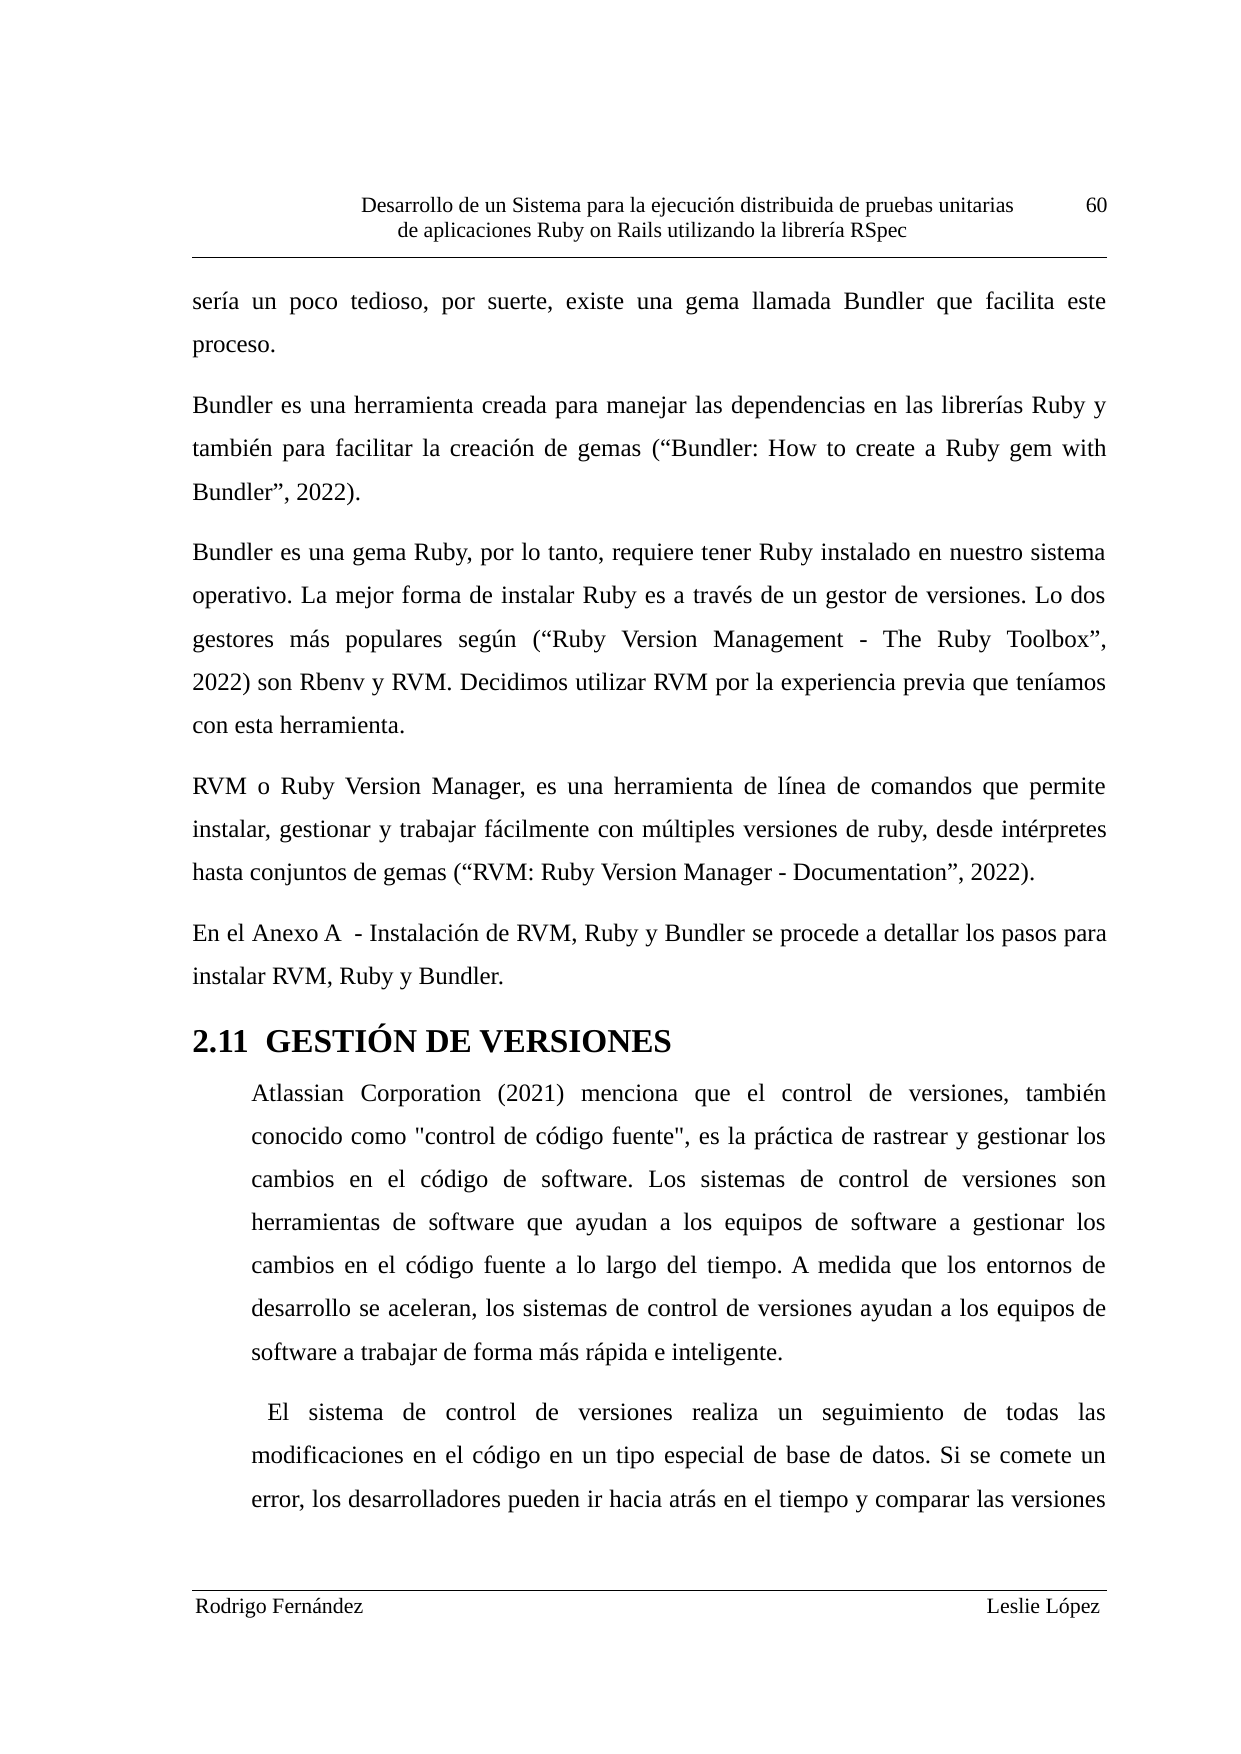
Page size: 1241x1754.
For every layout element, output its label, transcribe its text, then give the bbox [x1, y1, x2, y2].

text Atlassian Corporation (2021)⁠ menciona que el control de versiones, también conocido como "control de código fuente", es la práctica de rastrear y gestionar los cambios en el código de software. Los sistemas de control de versiones son herramientas de software que ayudan a los equipos de software a gestionar los cambios en el código fuente a lo largo del tiempo. A medida que los entornos de desarrollo se aceleran, los sistemas de control de versiones ayudan a los equipos de software a trabajar de forma más rápida e inteligente. [251, 1078, 1107, 1365]
text Bundler es una herramienta creada para manejar las dependencias en las librerías Ruby y también para facilitar la creación de gemas (“Bundler: How to create a Ruby gem with Bundler”, 2022)⁠. [192, 390, 1107, 505]
text RVM o Ruby Version Manager, es una herramienta de línea de comandos que permite instalar, gestionar y trabajar fácilmente con múltiples versiones de ruby, desde intérpretes hasta conjuntos de gemas (“RVM: Ruby Version Manager - Documentation”, 2022)⁠. [192, 771, 1107, 886]
text En el Anexo A - Instalación de RVM, Ruby y Bundler se procede a detallar los pasos para instalar RVM, Ruby y Bundler. [192, 918, 1107, 990]
text El sistema de control de versiones realiza un seguimiento de todas las modificaciones en el código en un tipo especial de base de datos. Si se comete un error, los desarrolladores pueden ir hacia atrás en el tiempo y comparar las versiones [251, 1397, 1107, 1512]
text sería un poco tedioso, por suerte, existe una gema llamada Bundler que facilita este proceso. [192, 286, 1107, 358]
text Bundler es una gema Ruby, por lo tanto, requiere tener Ruby instalado en nuestro sistema operativo. La mejor forma de instalar Ruby es a través de un gestor de versiones. Lo dos gestores más populares según (“Ruby Version Management - The Ruby Toolbox”, 2022)⁠ son Rbenv y RVM. Decidimos utilizar RVM por la experiencia previa que teníamos con esta herramienta. [192, 537, 1107, 739]
subtitle Gestión de Versiones [192, 1022, 1107, 1060]
